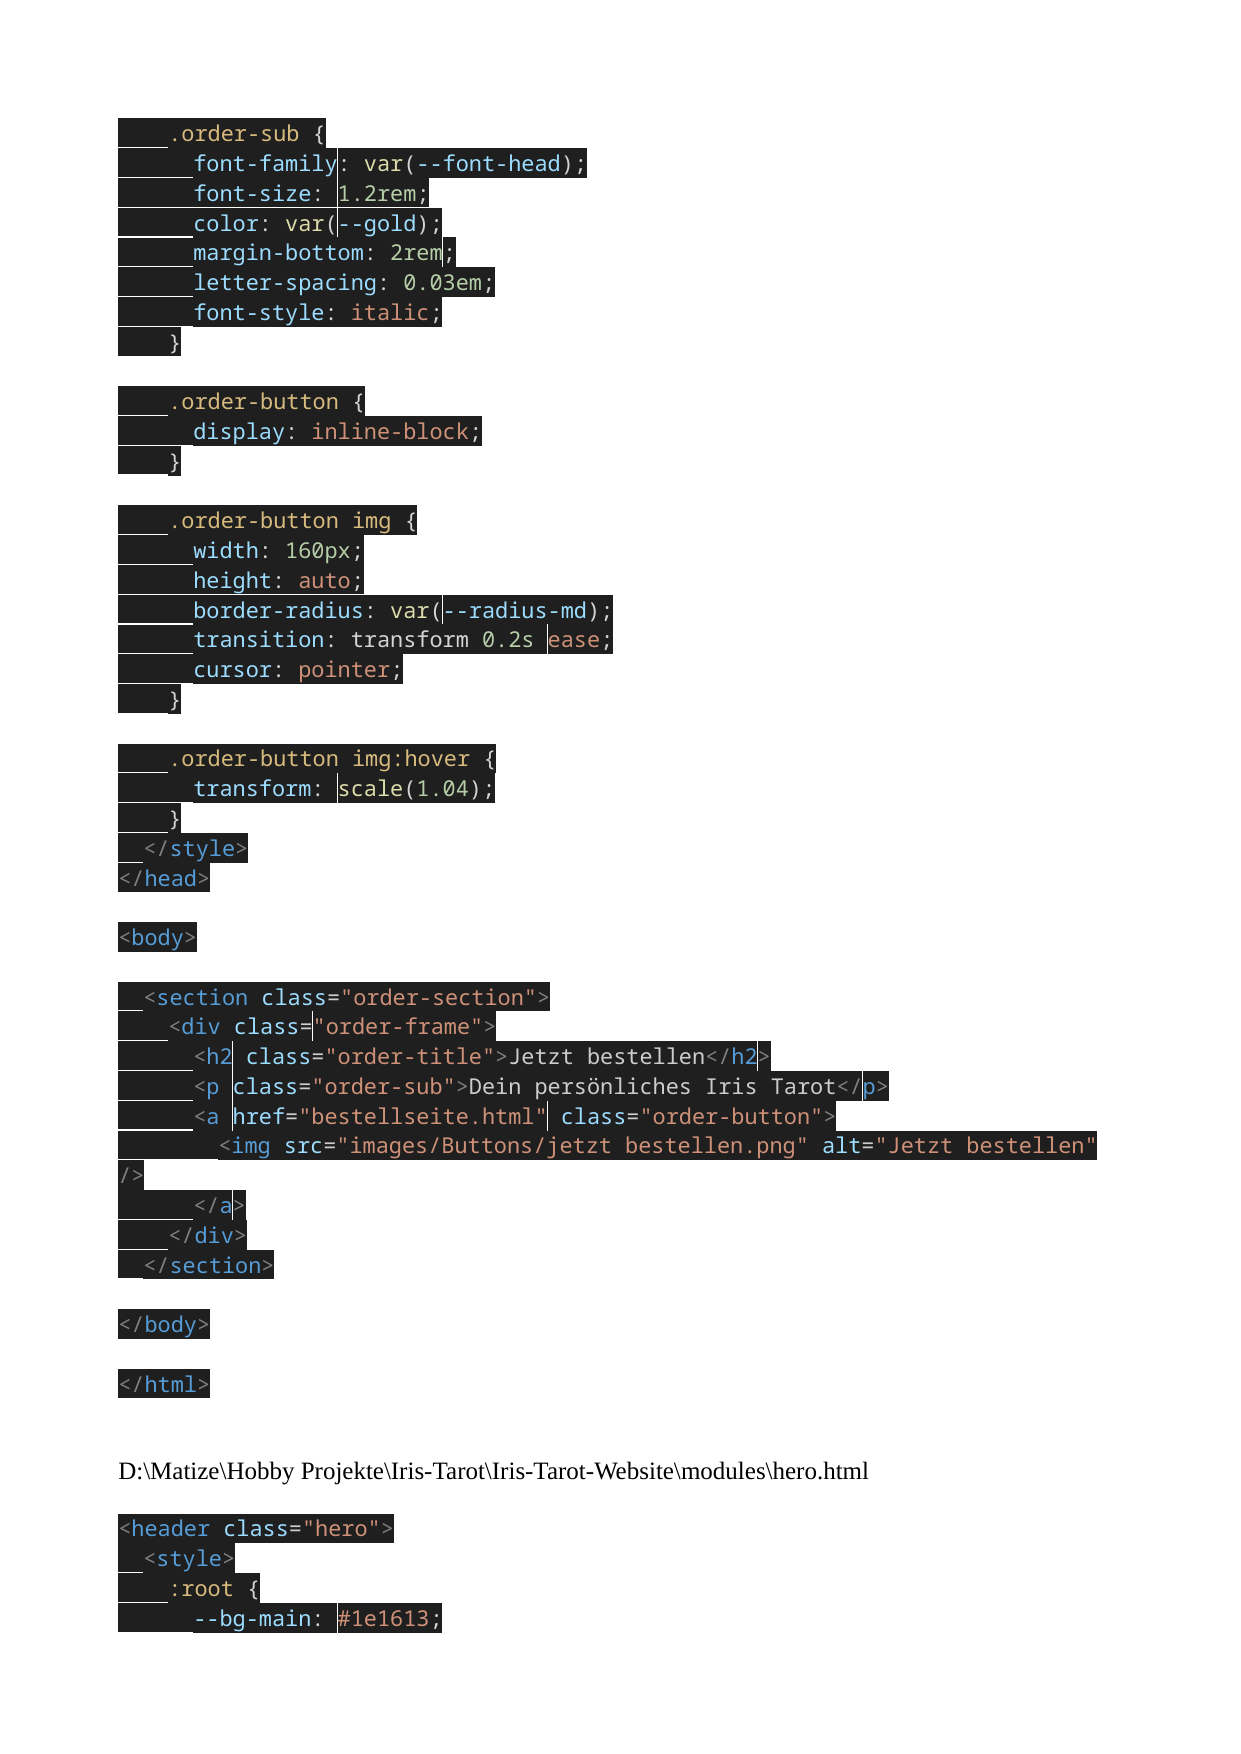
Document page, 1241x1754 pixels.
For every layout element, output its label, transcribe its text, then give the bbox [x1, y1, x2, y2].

text </style> [118, 833, 1122, 863]
text letter-spacing: 0.03em; [118, 267, 1122, 297]
text <h2 class="order-title">Jetzt bestellen</h2> [118, 1041, 1122, 1071]
text color: var(--gold); [118, 207, 1122, 237]
text <img src="images/Buttons/jetzt bestellen.png" alt="Jetzt bestellen" /> [118, 1131, 1122, 1190]
text cursor: pointer; [118, 654, 1122, 684]
text } [118, 803, 1122, 833]
text .order-button { [118, 386, 1122, 416]
text transition: transform 0.2s ease; [118, 624, 1122, 654]
text <body> [118, 922, 1122, 952]
text </div> [118, 1220, 1122, 1250]
text :root { [118, 1573, 1122, 1603]
text .order-button img { [118, 505, 1122, 535]
text --bg-main: #1e1613; [118, 1603, 1122, 1633]
text <p class="order-sub">Dein persönliches Iris Tarot</p> [118, 1071, 1122, 1101]
text <section class="order-section"> [118, 982, 1122, 1011]
text <a href="bestellseite.html" class="order-button"> [118, 1101, 1122, 1131]
text } [118, 327, 1122, 356]
text font-size: 1.2rem; [118, 178, 1122, 207]
text } [118, 446, 1122, 476]
text transform: scale(1.04); [118, 773, 1122, 803]
text </head> [118, 863, 1122, 892]
text font-style: italic; [118, 297, 1122, 327]
text <style> [118, 1543, 1122, 1573]
text D:\Matize\Hobby Projekte\Iris-Tarot\Iris-Tarot-Website\modules\hero.html <header class="hero"> [118, 1398, 1122, 1543]
text } [118, 684, 1122, 714]
text display: inline-block; [118, 416, 1122, 446]
text font-family: var(--font-head); [118, 148, 1122, 178]
text margin-bottom: 2rem; [118, 237, 1122, 267]
text </section> [118, 1250, 1122, 1279]
text border-radius: var(--radius-md); [118, 594, 1122, 624]
text </body> [118, 1309, 1122, 1339]
text .order-sub { [118, 118, 1122, 148]
text .order-button img:hover { [118, 743, 1122, 773]
text <div class="order-frame"> [118, 1011, 1122, 1041]
text </a> [118, 1190, 1122, 1220]
text </html> [118, 1369, 1122, 1398]
text width: 160px; [118, 535, 1122, 565]
text height: auto; [118, 565, 1122, 594]
